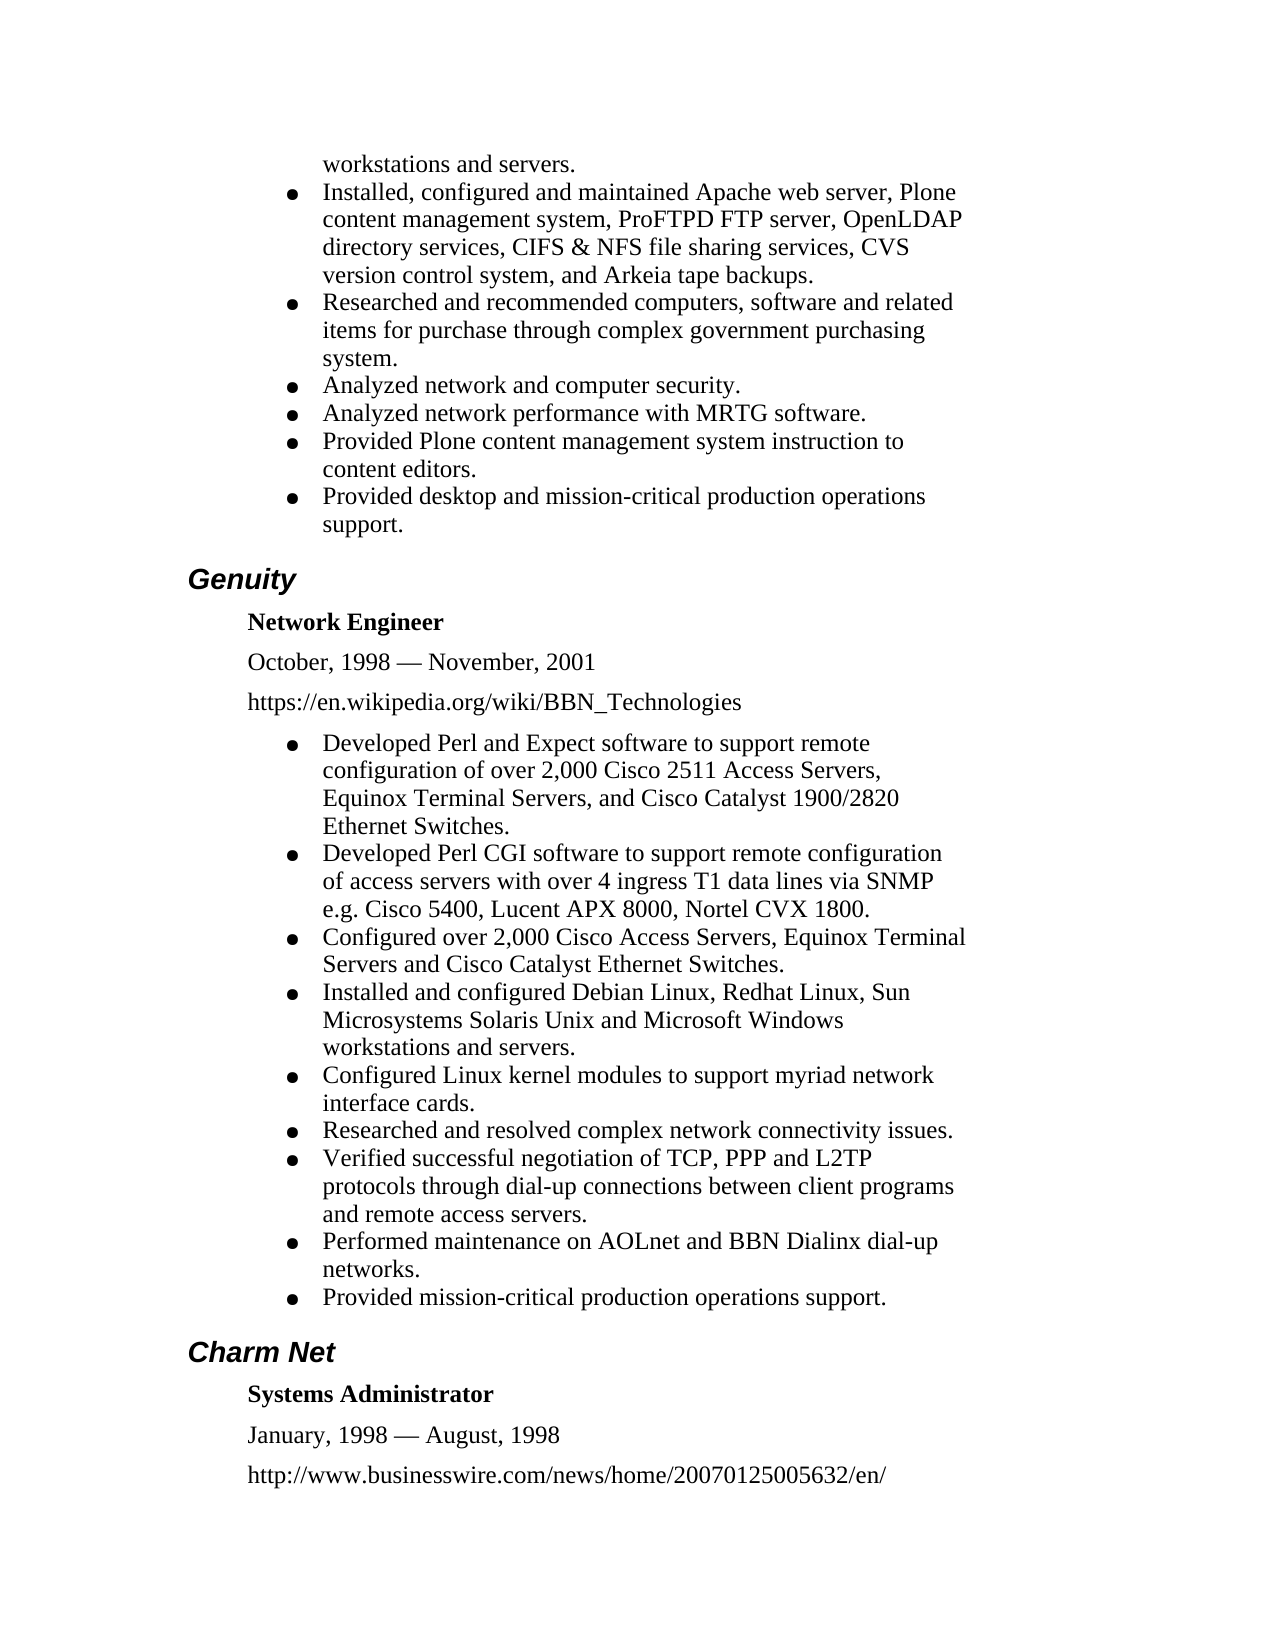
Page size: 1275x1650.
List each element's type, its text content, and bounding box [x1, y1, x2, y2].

list Developed Perl and Expect software to support remote configuration of over 2,000 Cisco 2511 Access Servers, Equinox Terminal Servers, and Cisco Catalyst 1900/2820 Ethernet Switches. [285, 729, 967, 839]
list Configured over 2,000 Cisco Access Servers, Equinox Terminal Servers and Cisco Catalyst Ethernet Switches. [285, 923, 967, 978]
list Developed Perl CGI software to support remote configuration of access servers with over 4 ingress T1 data lines via SNMP e.g. Cisco 5400, Lucent APX 8000, Nortel CVX 1800. [285, 839, 967, 923]
text Network Engineer [247, 608, 967, 636]
subtitle Charm Net [187, 1336, 1087, 1368]
list Performed maintenance on AOLnet and BBN Dialinx dial-up networks. [285, 1227, 967, 1283]
text October, 1998 — November, 2001 [247, 648, 967, 676]
list Configured Linux kernel modules to support myriad network interface cards. [285, 1061, 967, 1117]
subtitle Genuity [187, 563, 1087, 596]
text Systems Administrator [247, 1381, 967, 1408]
list Analyzed network performance with MRTG software. [285, 399, 967, 427]
list Researched and resolved complex network connectivity issues. [285, 1117, 967, 1144]
list Analyzed network and computer security. [285, 372, 967, 399]
text http://www.businesswire.com/news/home/20070125005632/en/ [247, 1461, 967, 1489]
list Provided desktop and mission-critical production operations support. [285, 482, 967, 538]
list Provided mission-critical production operations support. [285, 1283, 967, 1311]
list Provided Plone content management system instruction to content editors. [285, 427, 967, 482]
text January, 1998 — August, 1998 [247, 1421, 967, 1448]
list Installed, configured and maintained Apache web server, Plone content management system, ProFTPD FTP server, OpenLDAP directory services, CIFS & NFS file sharing services, CVS version control system, and Arkeia tape backups. [285, 178, 967, 288]
list Researched and recommended computers, software and related items for purchase through complex government purchasing system. [285, 288, 967, 372]
text https://en.wikipedia.org/wiki/BBN_Technologies [247, 688, 967, 716]
list Installed and configured Debian Linux, Redhat Linux, Sun Microsystems Solaris Unix and Microsoft Windows workstations and servers. [285, 978, 967, 1061]
list workstations and servers. [285, 150, 967, 178]
list Verified successful negotiation of TCP, PPP and L2TP protocols through dial-up connections between client programs and remote access servers. [285, 1144, 967, 1227]
